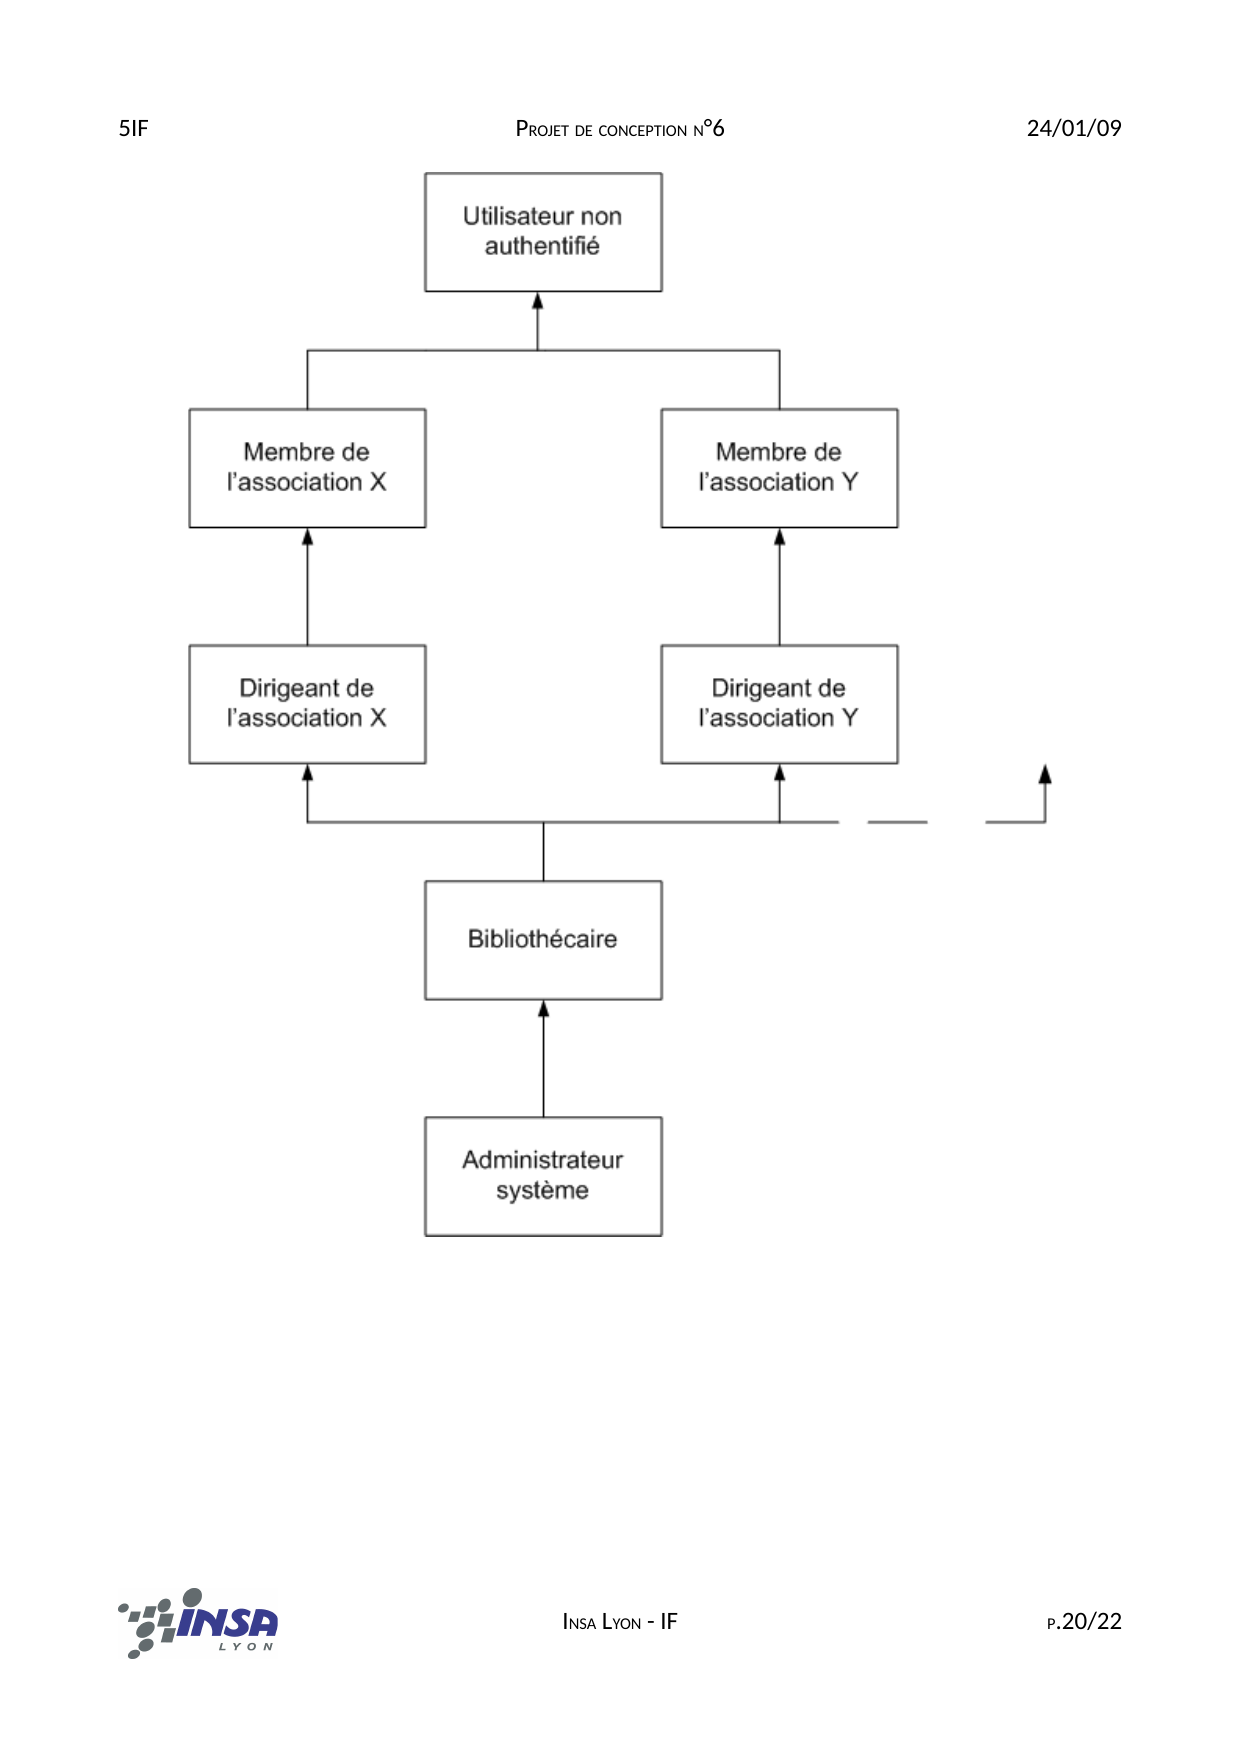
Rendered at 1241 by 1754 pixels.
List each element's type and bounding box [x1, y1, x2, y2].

picture [118, 1588, 278, 1659]
picture [188, 172, 1053, 1237]
